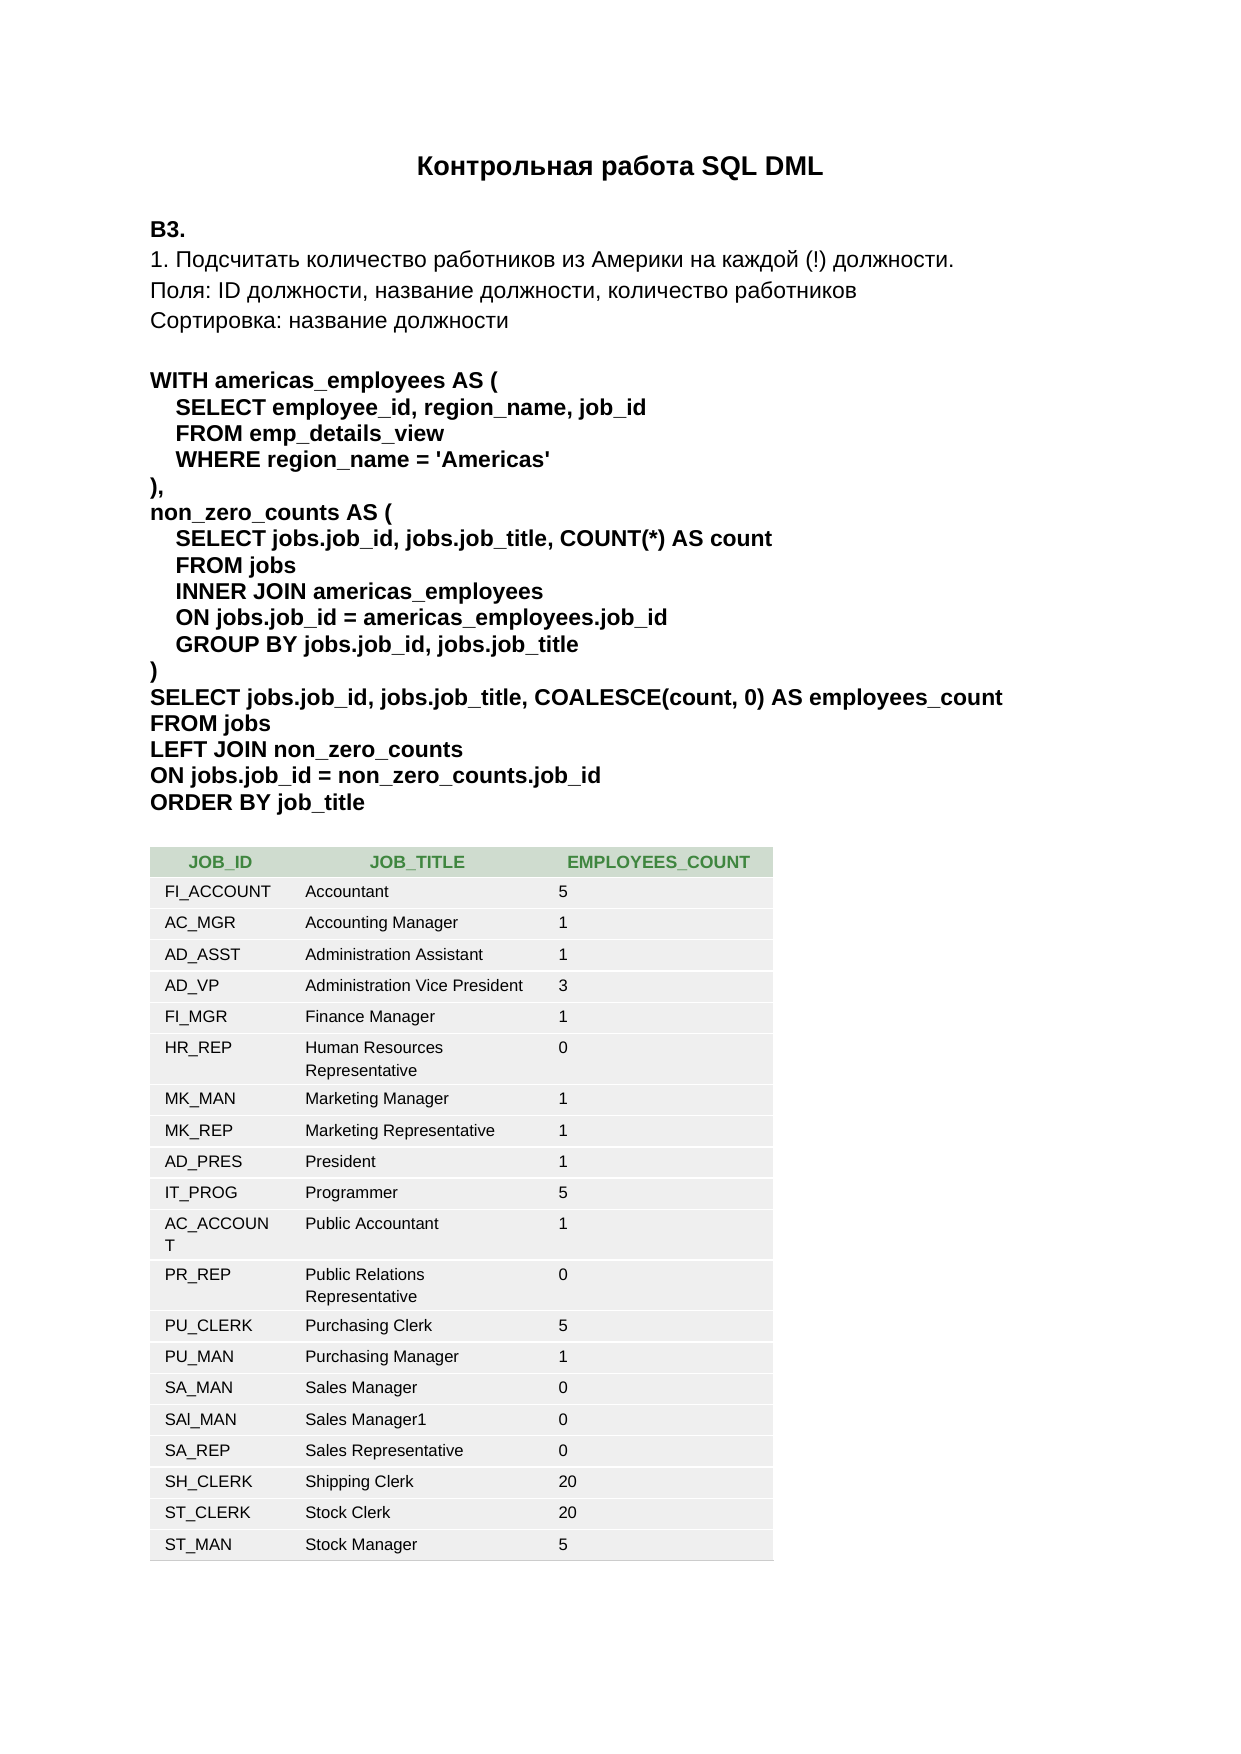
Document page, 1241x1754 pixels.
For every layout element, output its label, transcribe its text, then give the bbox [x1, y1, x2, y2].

table_cell 1 [544, 940, 773, 970]
table_cell 1 [544, 1148, 773, 1177]
table_cell 0 [544, 1436, 773, 1466]
text Сортировка: название должности [150, 307, 1090, 333]
table_cell 5 [544, 1311, 773, 1341]
table_cell SA_MAN [150, 1374, 291, 1404]
table_cell AD_VP [150, 972, 291, 1002]
text В3. [150, 216, 1090, 242]
text FROM emp_details_view [150, 420, 1090, 446]
table_cell 0 [544, 1034, 773, 1084]
table_cell 3 [544, 972, 773, 1002]
text LEFT JOIN non_zero_counts [150, 736, 1090, 762]
text INNER JOIN americas_employees [150, 578, 1090, 604]
table_header JOB_ID [150, 847, 291, 877]
table_cell FI_MGR [150, 1003, 291, 1033]
text ORDER BY job_title [150, 789, 1090, 815]
table_cell 5 [544, 878, 773, 908]
text Контрольная работа SQL DML [150, 150, 1090, 181]
table_cell Sales Manager1 [291, 1405, 544, 1435]
table_cell 20 [544, 1468, 773, 1498]
text ON jobs.job_id = non_zero_counts.job_id [150, 762, 1090, 789]
table_cell 1 [544, 1210, 773, 1259]
text WHERE region_name = 'Americas' [150, 446, 1090, 473]
table_cell PU_CLERK [150, 1311, 291, 1341]
table_cell Marketing Manager [291, 1085, 544, 1115]
table_cell President [291, 1148, 544, 1177]
text FROM jobs [150, 710, 1090, 736]
table_cell SH_CLERK [150, 1468, 291, 1498]
table_cell PU_MAN [150, 1343, 291, 1373]
table_cell 0 [544, 1261, 773, 1310]
table_cell IT_PROG [150, 1179, 291, 1209]
table_cell Accounting Manager [291, 909, 544, 939]
table_cell SA_REP [150, 1436, 291, 1466]
table_cell 0 [544, 1405, 773, 1435]
table_cell HR_REP [150, 1034, 291, 1084]
table_cell Administration Vice President [291, 972, 544, 1002]
table_cell Programmer [291, 1179, 544, 1209]
table_cell MK_MAN [150, 1085, 291, 1115]
table_header JOB_TITLE [291, 847, 544, 877]
table_cell Sales Manager [291, 1374, 544, 1404]
table_cell 1 [544, 1003, 773, 1033]
table_cell Sales Representative [291, 1436, 544, 1466]
table_cell MK_REP [150, 1116, 291, 1146]
table_cell AC_MGR [150, 909, 291, 939]
table_cell PR_REP [150, 1261, 291, 1310]
table_cell ST_CLERK [150, 1499, 291, 1529]
table_cell Public Relations Representative [291, 1261, 544, 1310]
table_cell Administration Assistant [291, 940, 544, 970]
table_cell 1 [544, 1343, 773, 1373]
text 1. Подсчитать количество работников из Америки на каждой (!) должности. [150, 246, 1090, 273]
table_cell Accountant [291, 878, 544, 908]
table_cell Purchasing Manager [291, 1343, 544, 1373]
table_cell Public Accountant [291, 1210, 544, 1259]
table_cell 5 [544, 1530, 773, 1560]
table_cell Marketing Representative [291, 1116, 544, 1146]
table_cell Human Resources Representative [291, 1034, 544, 1084]
table_cell AD_PRES [150, 1148, 291, 1177]
text WITH americas_employees AS ( [150, 367, 1090, 393]
text SELECT jobs.job_id, jobs.job_title, COUNT(*) AS count [150, 525, 1090, 552]
table_cell 0 [544, 1374, 773, 1404]
table_cell Shipping Clerk [291, 1468, 544, 1498]
table_cell Finance Manager [291, 1003, 544, 1033]
table_header EMPLOYEES_COUNT [544, 847, 773, 877]
table_cell ST_MAN [150, 1530, 291, 1560]
table_cell AD_ASST [150, 940, 291, 970]
table_cell 1 [544, 1116, 773, 1146]
text non_zero_counts AS ( [150, 499, 1090, 525]
table_cell Purchasing Clerk [291, 1311, 544, 1341]
text ON jobs.job_id = americas_employees.job_id [150, 604, 1090, 631]
table_cell Stock Manager [291, 1530, 544, 1560]
text GROUP BY jobs.job_id, jobs.job_title [150, 631, 1090, 657]
text SELECT employee_id, region_name, job_id [150, 393, 1090, 420]
table_cell 5 [544, 1179, 773, 1209]
table_cell 1 [544, 909, 773, 939]
table_cell FI_ACCOUNT [150, 878, 291, 908]
text SELECT jobs.job_id, jobs.job_title, COALESCE(count, 0) AS employees_count [150, 683, 1090, 710]
table_cell AC_ACCOUNT [150, 1210, 291, 1259]
table_cell SAl_MAN [150, 1405, 291, 1435]
table_cell Stock Clerk [291, 1499, 544, 1529]
text ) [150, 657, 1090, 683]
table_cell 1 [544, 1085, 773, 1115]
text ), [150, 473, 1090, 499]
table_cell 20 [544, 1499, 773, 1529]
text Поля: ID должности, название должности, количество работников [150, 277, 1090, 303]
text FROM jobs [150, 552, 1090, 578]
